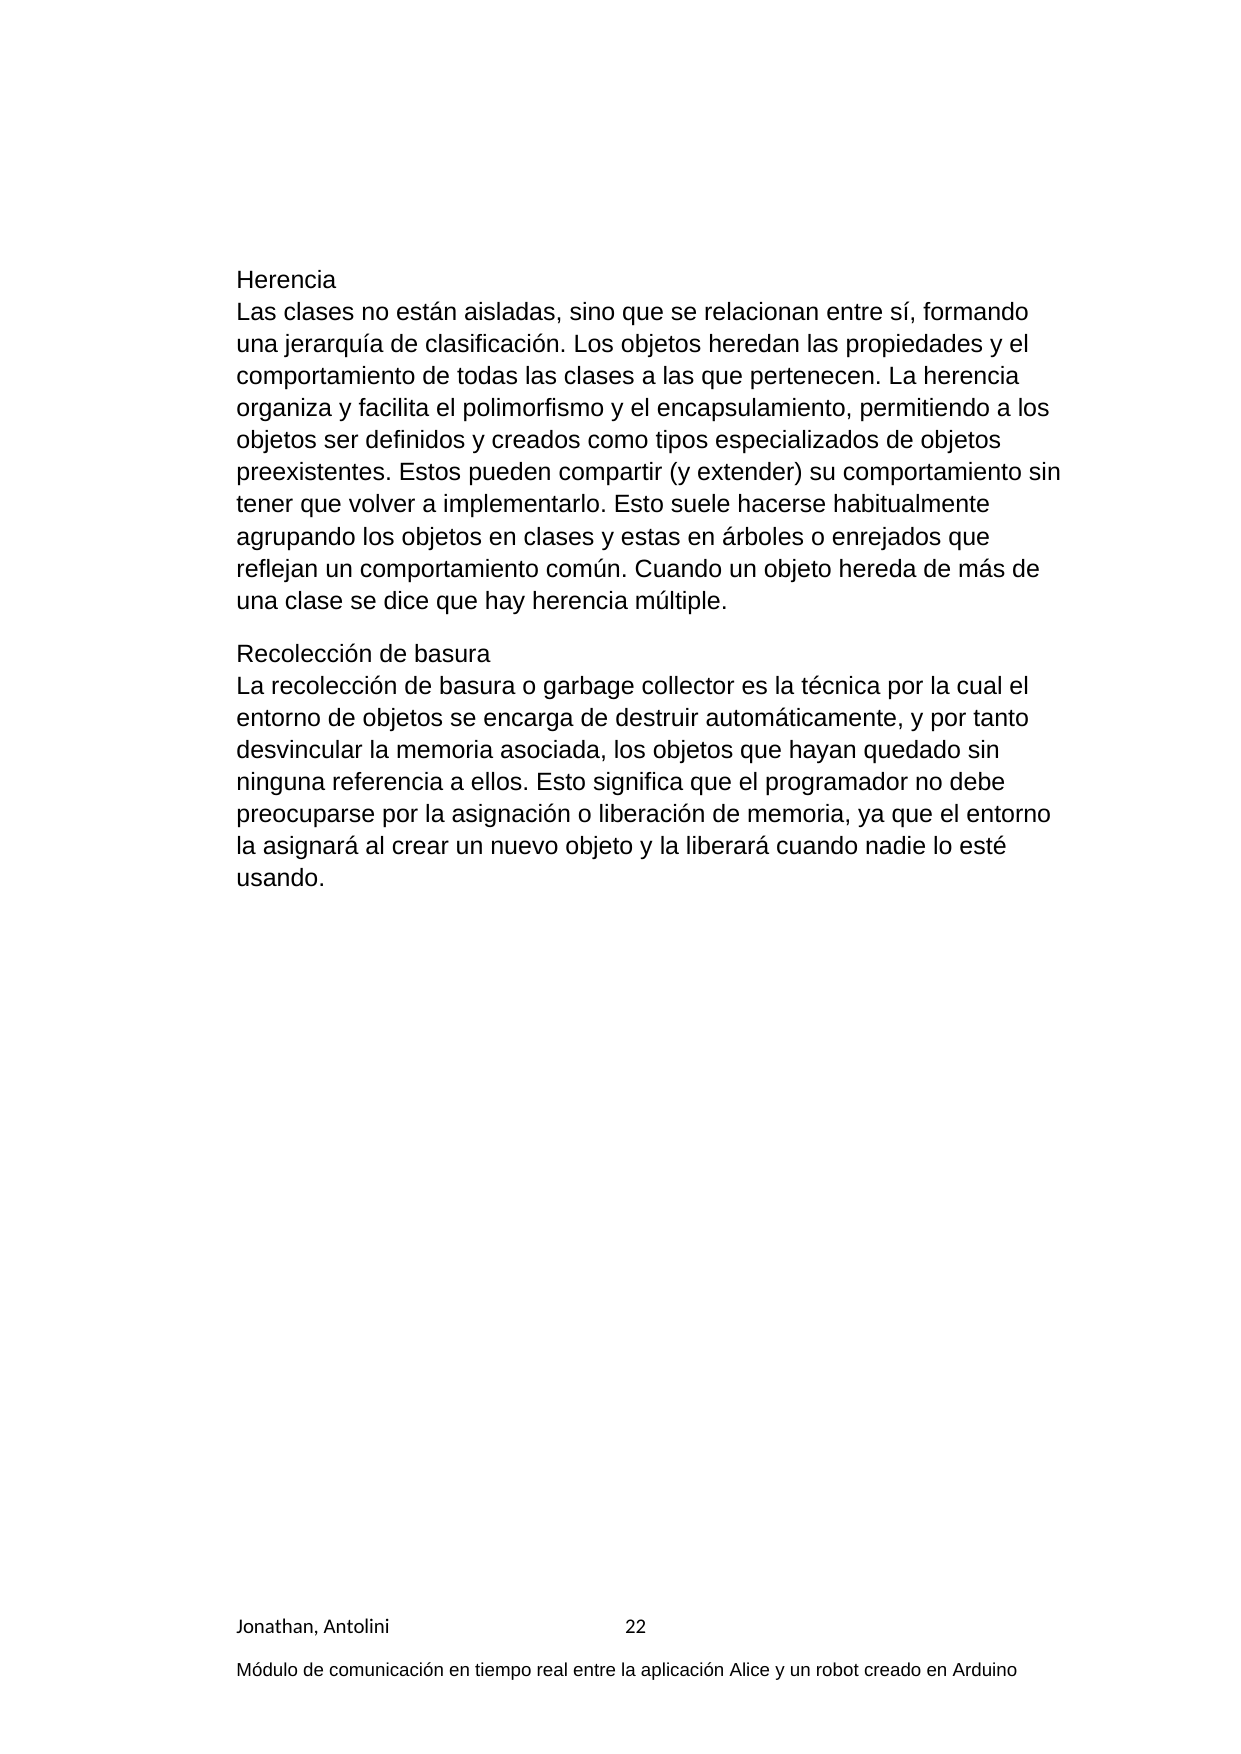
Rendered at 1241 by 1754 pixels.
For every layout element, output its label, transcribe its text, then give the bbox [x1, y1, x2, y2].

subtitle Herencia [236, 266, 1063, 294]
text La recolección de basura o garbage collector es la técnica por la cual el entorno de objetos se encarga de destruir automáticamente, y por tanto desvincular la memoria asociada, los objetos que hayan quedado sin ninguna referencia a ellos. Esto significa que el programador no debe preocuparse por la asignación o liberación de memoria, ya que el entorno la asignará al crear un nuevo objeto y la liberará cuando nadie lo esté usando. [236, 672, 1063, 892]
subtitle Recolección de basura [236, 639, 1063, 667]
text Las clases no están aisladas, sino que se relacionan entre sí, formando una jerarquía de clasificación. Los objetos heredan las propiedades y el comportamiento de todas las clases a las que pertenecen. La herencia organiza y facilita el polimorfismo y el encapsulamiento, permitiendo a los objetos ser definidos y creados como tipos especializados de objetos preexistentes. Estos pueden compartir (y extender) su comportamiento sin tener que volver a implementarlo. Esto suele hacerse habitualmente agrupando los objetos en clases y estas en árboles o enrejados que reflejan un comportamiento común. Cuando un objeto hereda de más de una clase se dice que hay herencia múltiple. [236, 298, 1063, 614]
